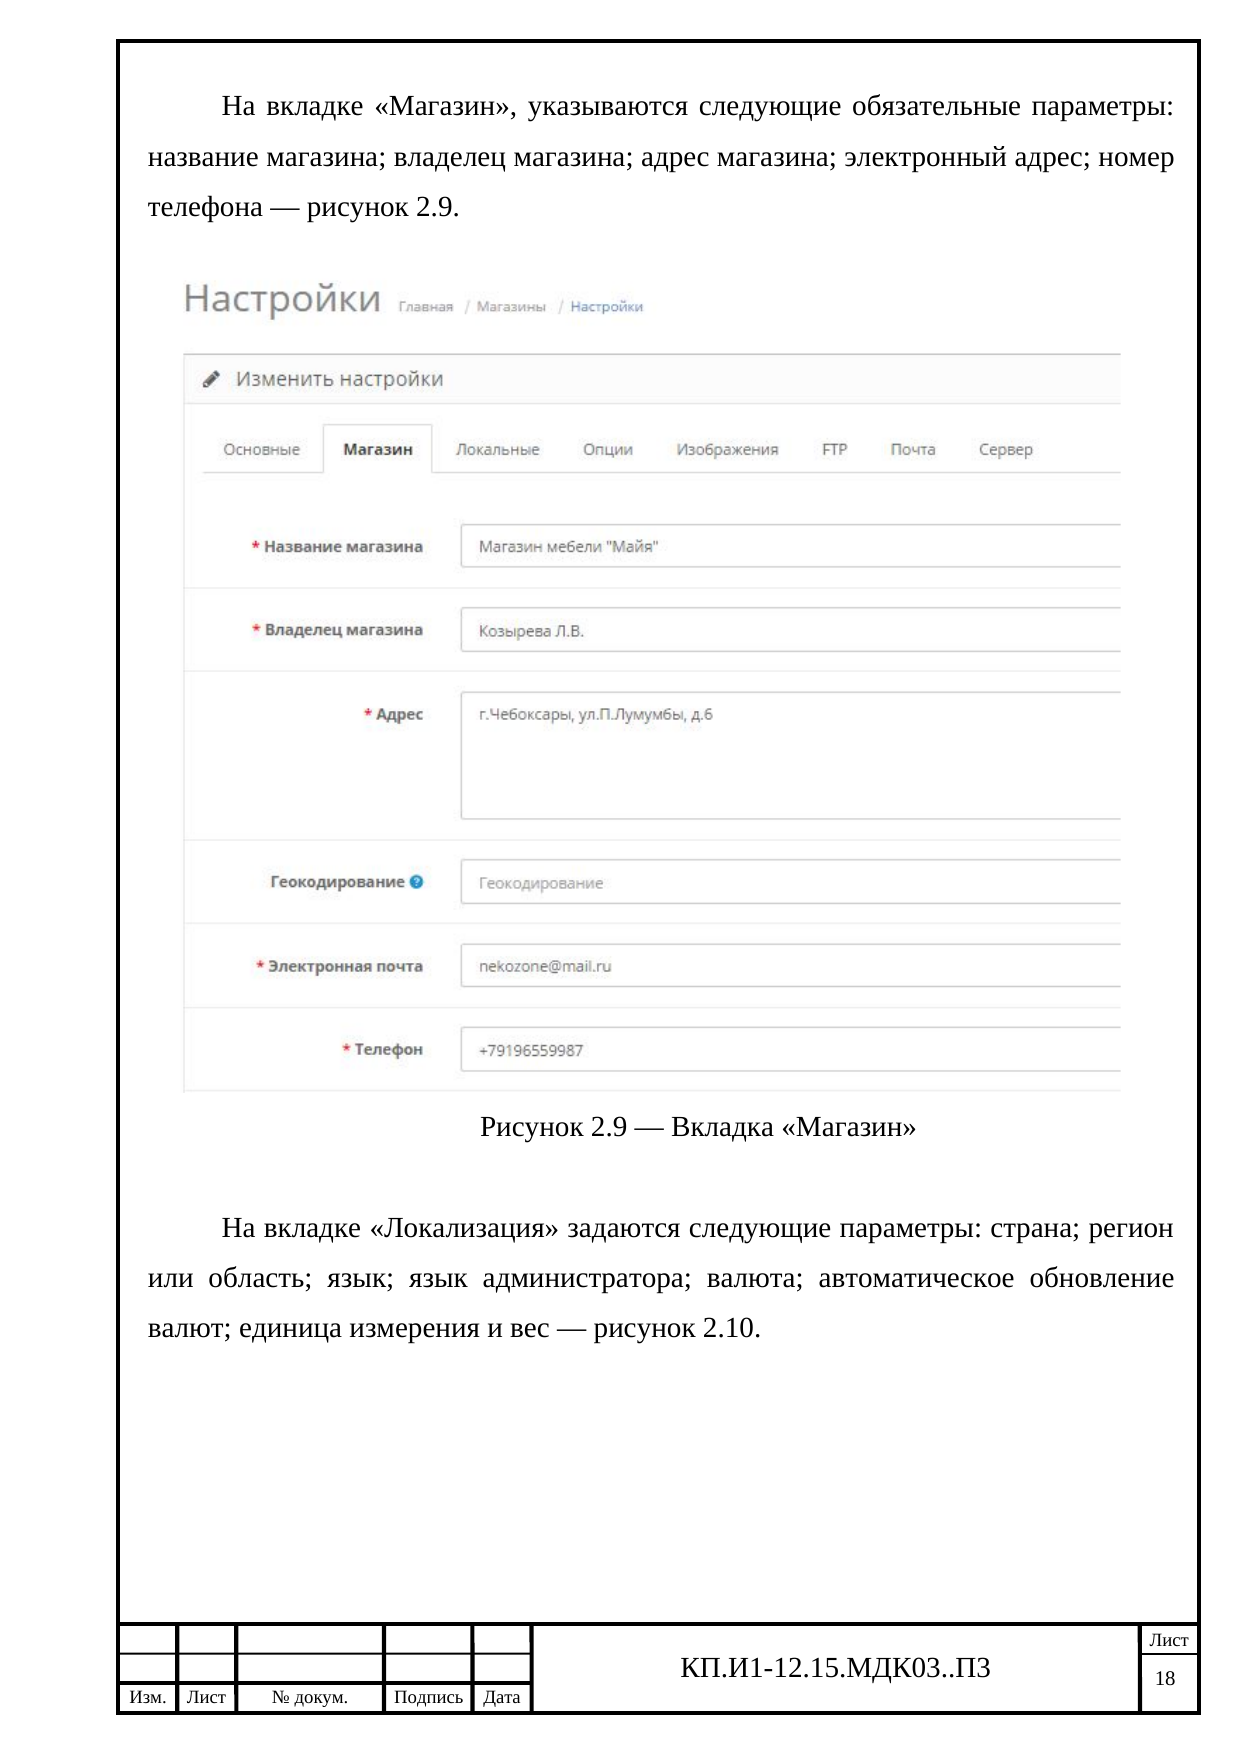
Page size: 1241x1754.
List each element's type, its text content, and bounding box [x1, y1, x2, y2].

picture [161, 258, 1121, 1093]
text Рисунок 2.9 — Вкладка «Магазин» [148, 239, 1175, 1143]
text На вкладке «Локализация» задаются следующие параметры: страна; регион или область; язык; язык администратора; валюта; автоматическое обновление валют; единица измерения и вес — рисунок 2.10. [148, 1210, 1175, 1344]
text На вкладке «Магазин», указываются следующие обязательные параметры: название магазина; владелец магазина; адрес магазина; электронный адрес; номер телефона — рисунок 2.9. [148, 88, 1175, 223]
